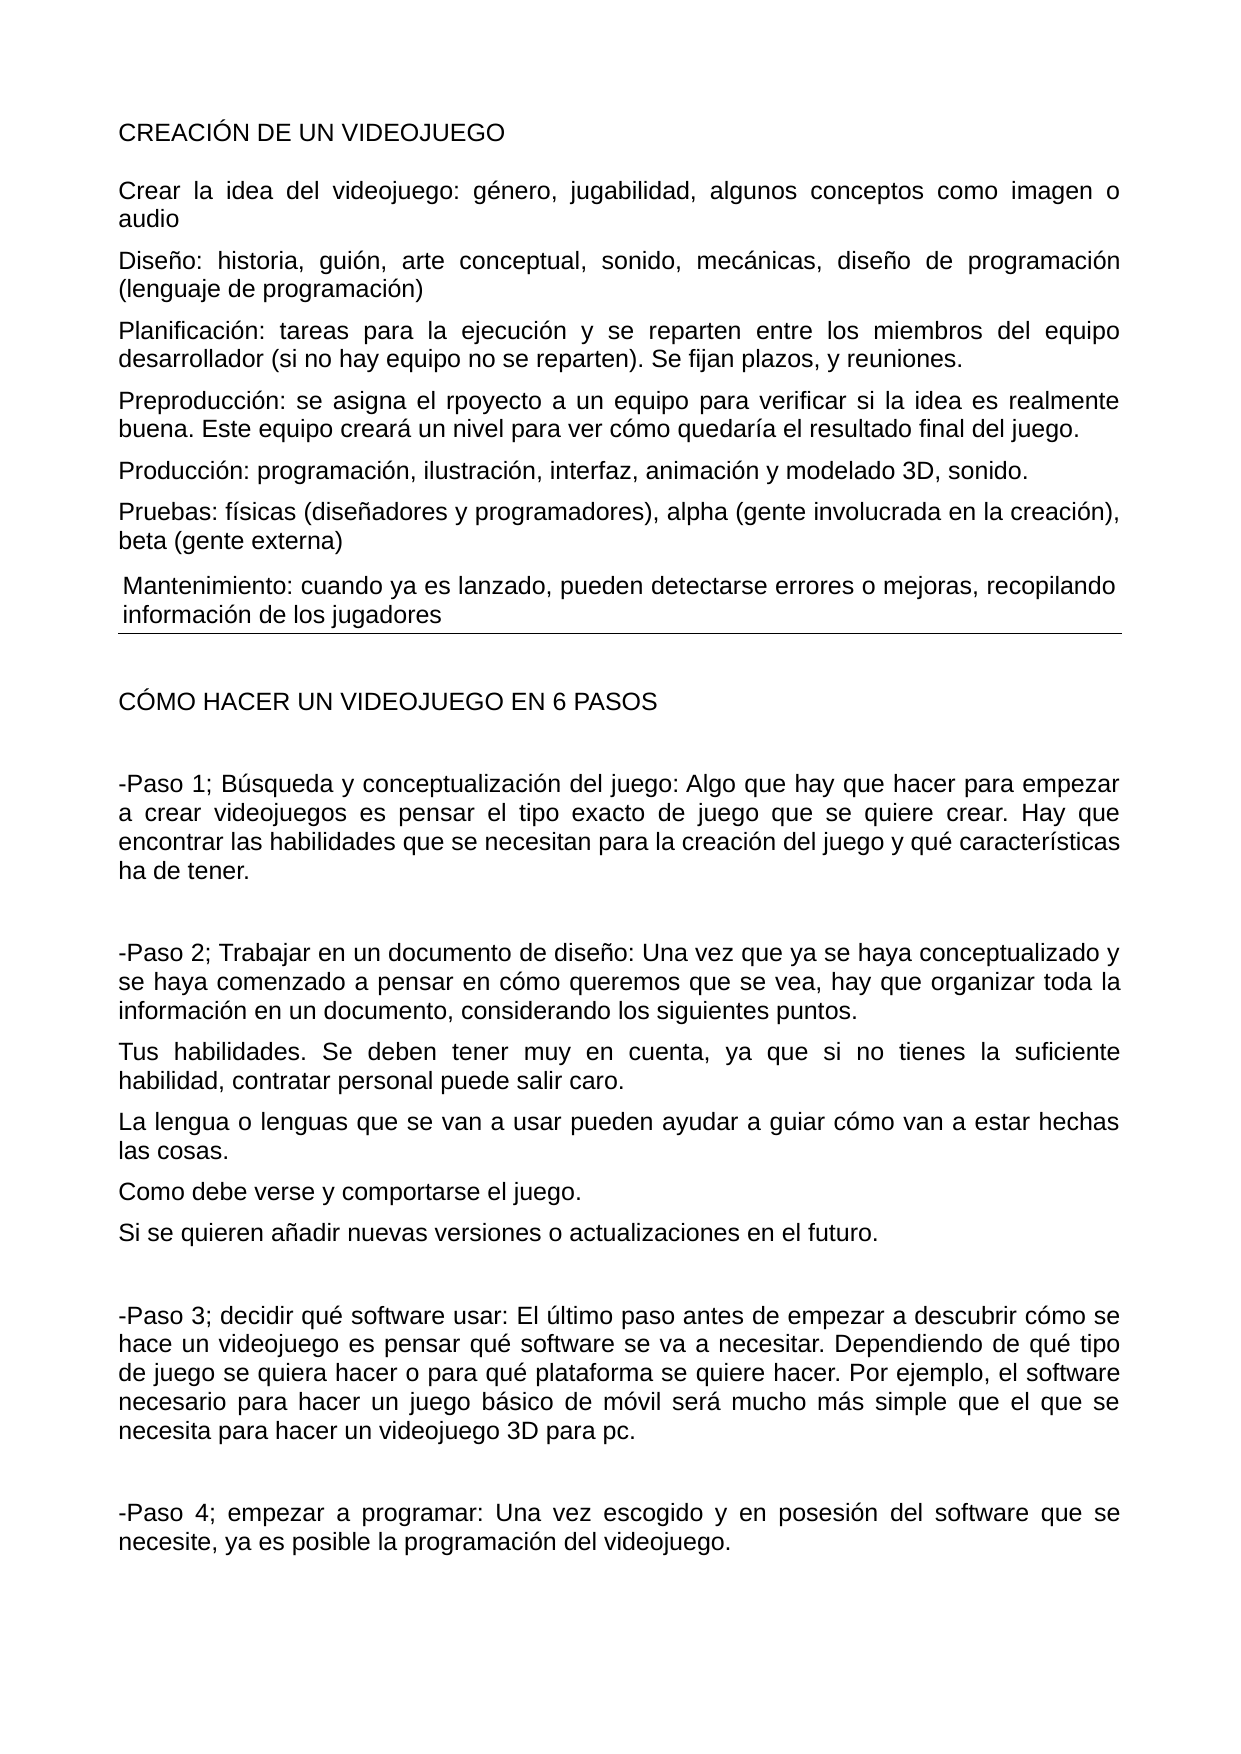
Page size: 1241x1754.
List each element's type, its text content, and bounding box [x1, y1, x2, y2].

text Planificación: tareas para la ejecución y se reparten entre los miembros del equipo desarrollador (si no hay equipo no se reparten). Se fijan plazos, y reuniones. [118, 316, 1122, 373]
text Tus habilidades. Se deben tener muy en cuenta, ya que si no tienes la suficiente habilidad, contratar personal puede salir caro. [118, 1037, 1122, 1094]
text Diseño: historia, guión, arte conceptual, sonido, mecánicas, diseño de programación (lenguaje de programación) [118, 246, 1122, 303]
text -Paso 2; Trabajar en un documento de diseño: Una vez que ya se haya conceptualizado y se haya comenzado a pensar en cómo queremos que se vea, hay que organizar toda la información en un documento, considerando los siguientes puntos. [118, 938, 1122, 1024]
text Preproducción: se asigna el rpoyecto a un equipo para verificar si la idea es realmente buena. Este equipo creará un nivel para ver cómo quedaría el resultado final del juego. [118, 386, 1122, 443]
text Pruebas: físicas (diseñadores y programadores), alpha (gente involucrada en la creación), beta (gente externa) [118, 497, 1122, 554]
text Como debe verse y comportarse el juego. [118, 1177, 1122, 1206]
text CÓMO HACER UN VIDEOJUEGO EN 6 PASOS [118, 687, 1122, 716]
text -Paso 4; empezar a programar: Una vez escogido y en posesión del software que se necesite, ya es posible la programación del videojuego. [118, 1498, 1122, 1556]
text -Paso 1; Búsqueda y conceptualización del juego: Algo que hay que hacer para empezar a crear videojuegos es pensar el tipo exacto de juego que se quiere crear. Hay que encontrar las habilidades que se necesitan para la creación del juego y qué características ha de tener. [118, 769, 1122, 884]
text CREACIÓN DE UN VIDEOJUEGO [118, 118, 1122, 147]
text La lengua o lenguas que se van a usar pueden ayudar a guiar cómo van a estar hechas las cosas. [118, 1107, 1122, 1164]
text Si se quieren añadir nuevas versiones o actualizaciones en el futuro. [118, 1218, 1122, 1247]
text -Paso 3; decidir qué software usar: El último paso antes de empezar a descubrir cómo se hace un videojuego es pensar qué software se va a necesitar. Dependiendo de qué tipo de juego se quiera hacer o para qué plataforma se quiere hacer. Por ejemplo, el software necesario para hacer un juego básico de móvil será mucho más simple que el que se necesita para hacer un videojuego 3D para pc. [118, 1301, 1122, 1444]
text Mantenimiento: cuando ya es lanzado, pueden detectarse errores o mejoras, recopilando información de los jugadores [118, 567, 1122, 633]
text Crear la idea del videojuego: género, jugabilidad, algunos conceptos como imagen o audio [118, 176, 1122, 233]
text Producción: programación, ilustración, interfaz, animación y modelado 3D, sonido. [118, 456, 1122, 484]
